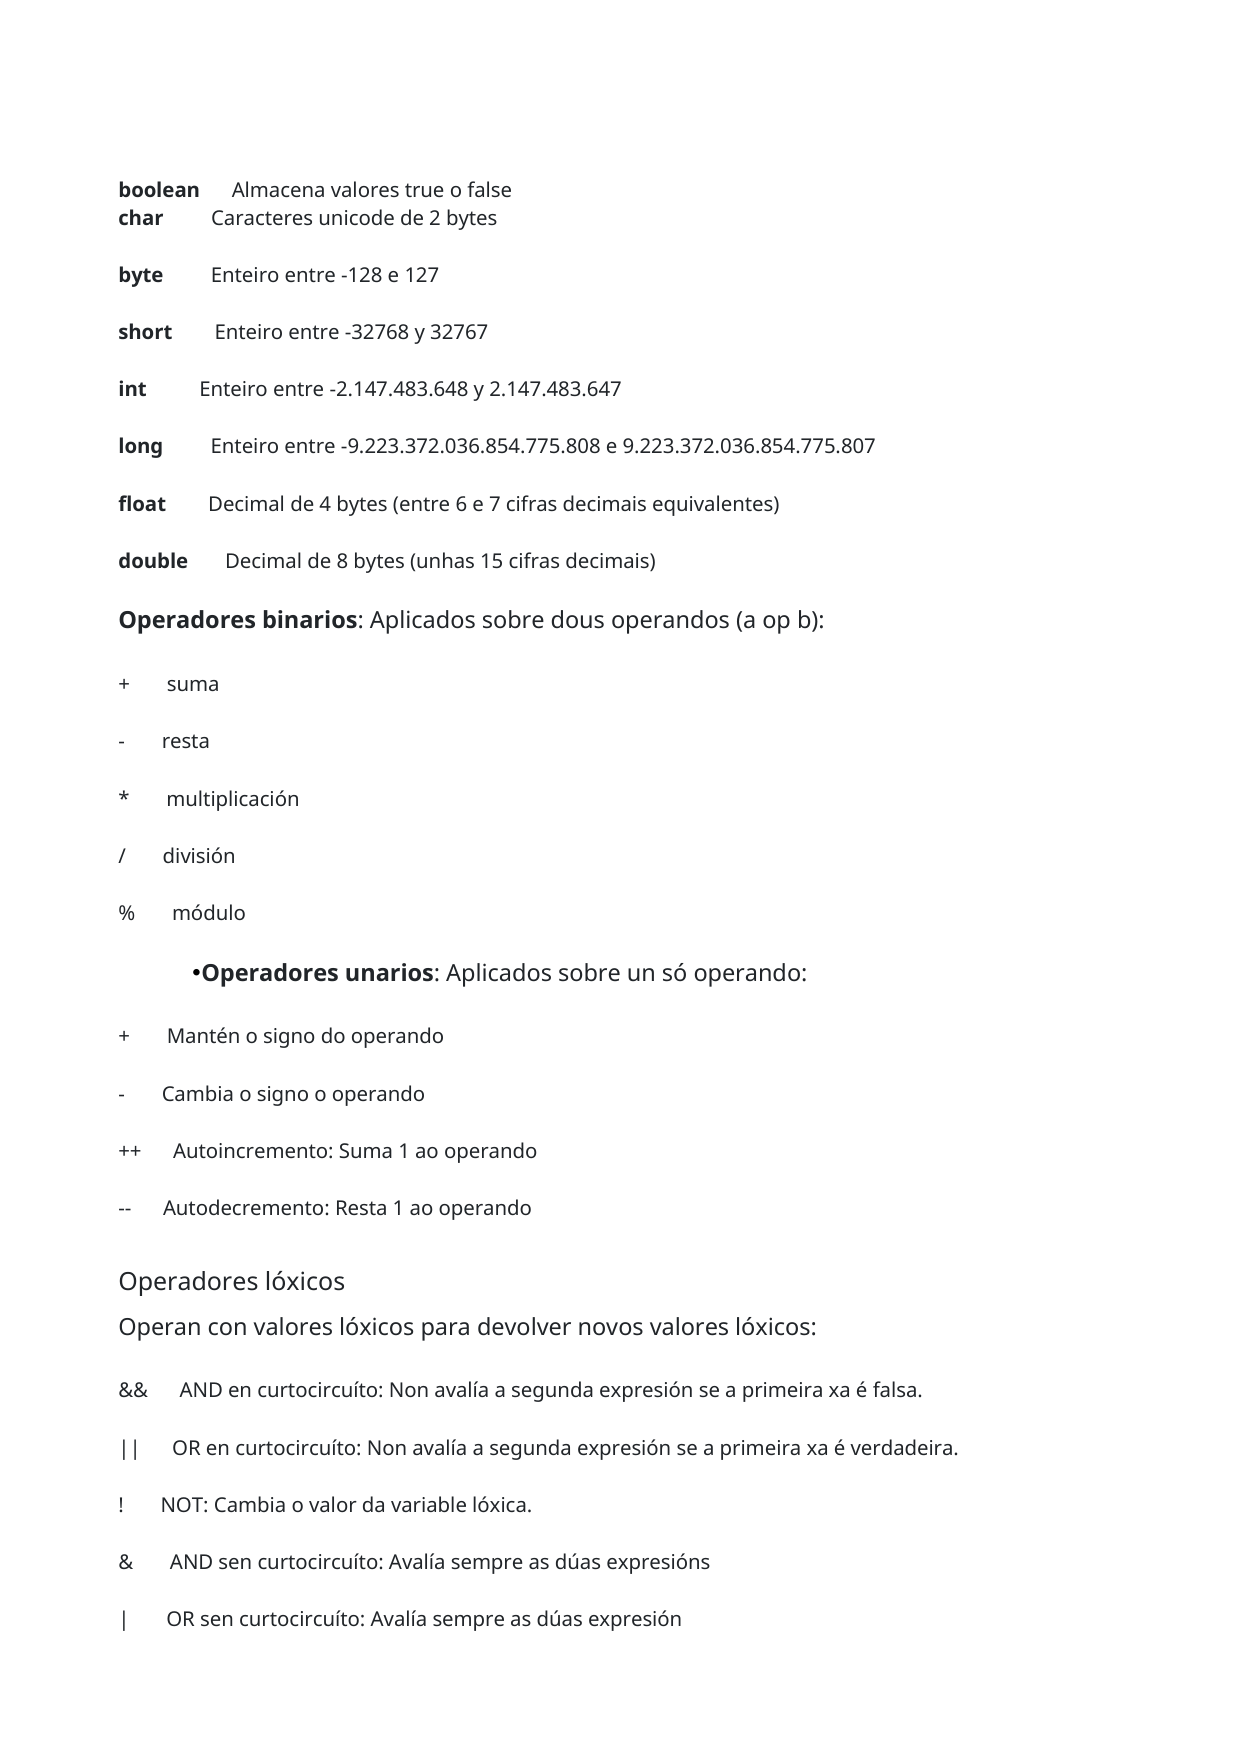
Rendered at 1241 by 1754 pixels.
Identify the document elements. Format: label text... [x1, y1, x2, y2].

text byte Enteiro entre -128 e 127 [118, 261, 1122, 288]
text -- Autodecremento: Resta 1 ao operando [118, 1194, 1122, 1221]
text - Cambia o signo o operando [118, 1079, 1122, 1107]
text double Decimal de 8 bytes (unhas 15 cifras decimais) [118, 546, 1122, 574]
text Operadores binarios: Aplicados sobre dous operandos (a op b): [118, 604, 1122, 636]
text | OR sen curtocircuíto: Avalía sempre as dúas expresión [118, 1605, 1122, 1633]
text Operan con valores lóxicos para devolver novos valores lóxicos: [118, 1310, 1122, 1342]
text char Caracteres unicode de 2 bytes [118, 203, 1122, 231]
list Operadores unarios: Aplicados sobre un só operando: [118, 956, 1122, 988]
text || OR en curtocircuíto: Non avalía a segunda expresión se a primeira xa é verdadeira. [118, 1433, 1122, 1461]
text int Enteiro entre -2.147.483.648 y 2.147.483.647 [118, 375, 1122, 403]
text short Enteiro entre -32768 y 32767 [118, 318, 1122, 345]
text % módulo [118, 899, 1122, 926]
text boolean Almacena valores true o false [118, 176, 1122, 203]
text & AND sen curtocircuíto: Avalía sempre as dúas expresións [118, 1548, 1122, 1575]
text && AND en curtocircuíto: Non avalía a segunda expresión se a primeira xa é falsa. [118, 1376, 1122, 1404]
text + Mantén o signo do operando [118, 1022, 1122, 1050]
text long Enteiro entre -9.223.372.036.854.775.808 e 9.223.372.036.854.775.807 [118, 432, 1122, 460]
text + suma [118, 670, 1122, 698]
text ++ Autoincremento: Suma 1 ao operando [118, 1136, 1122, 1164]
text ! NOT: Cambia o valor da variable lóxica. [118, 1491, 1122, 1518]
text - resta [118, 727, 1122, 755]
text / división [118, 841, 1122, 869]
text * multiplicación [118, 784, 1122, 812]
subtitle Operadores lóxicos [118, 1263, 1122, 1297]
text float Decimal de 4 bytes (entre 6 e 7 cifras decimais equivalentes) [118, 489, 1122, 517]
